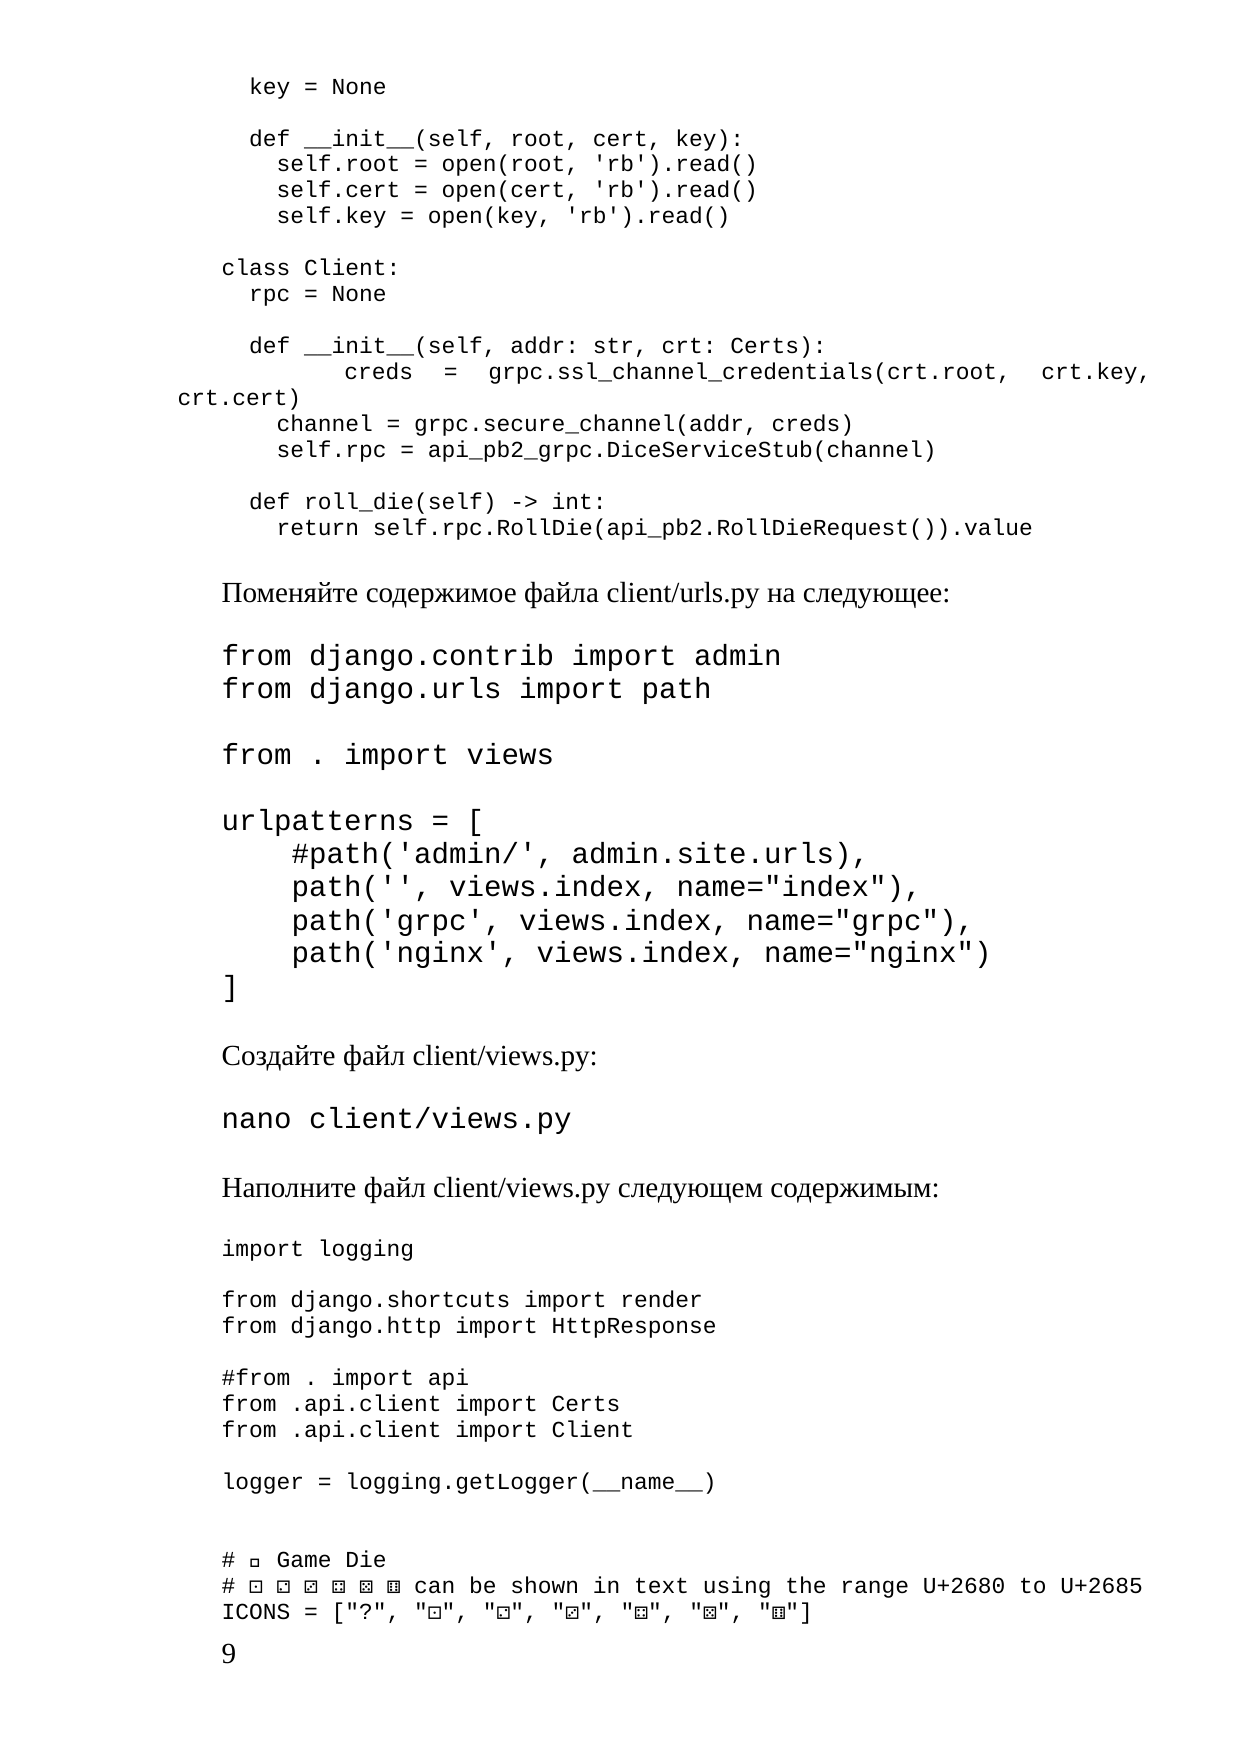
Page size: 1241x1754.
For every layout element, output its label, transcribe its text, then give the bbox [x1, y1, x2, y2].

text from . import views [177, 741, 1152, 773]
text urlpatterns = [ [177, 807, 1152, 839]
text def roll_die(self) -> int: [177, 490, 1152, 516]
text #from . import api [177, 1367, 1152, 1392]
text path('grpc', views.index, name="grpc"), [177, 906, 1152, 939]
text ] [177, 972, 1152, 1005]
text def __init__(self, root, cert, key): [177, 127, 1152, 153]
text nano client/views.py [177, 1104, 1152, 1137]
text from django.http import HttpResponse [177, 1315, 1152, 1341]
text creds = grpc.ssl_channel_credentials(crt.root, crt.key, crt.cert) [177, 360, 1152, 412]
text # 🎲 Game Die [177, 1548, 1152, 1574]
text # ⚀ ⚁ ⚂ ⚃ ⚄ ⚅ can be shown in text using the range U+2680 to U+2685 [177, 1574, 1152, 1600]
text from django.shortcuts import render [177, 1289, 1152, 1315]
text class Client: [177, 257, 1152, 282]
text import logging [177, 1237, 1152, 1263]
text logger = logging.getLogger(__name__) [177, 1470, 1152, 1496]
text self.rpc = api_pb2_grpc.DiceServiceStub(channel) [177, 438, 1152, 464]
text key = None [177, 75, 1152, 101]
text path('nginx', views.index, name="nginx") [177, 939, 1152, 972]
text from .api.client import Client [177, 1418, 1152, 1444]
text rpc = None [177, 282, 1152, 308]
text from .api.client import Certs [177, 1392, 1152, 1418]
text Поменяйте содержимое файла client/urls.py на следующее: [177, 575, 1152, 608]
text def __init__(self, addr: str, crt: Certs): [177, 334, 1152, 360]
text #path('admin/', admin.site.urls), [177, 839, 1152, 873]
text path('', views.index, name="index"), [177, 873, 1152, 906]
text from django.urls import path [177, 674, 1152, 707]
text ICONS = ["?", "⚀", "⚁", "⚂", "⚃", "⚄", "⚅"] [177, 1600, 1152, 1626]
text self.root = open(root, 'rb').read() [177, 153, 1152, 179]
text return self.rpc.RollDie(api_pb2.RollDieRequest()).value [177, 516, 1152, 542]
text from django.contrib import admin [177, 641, 1152, 674]
text channel = grpc.secure_channel(addr, creds) [177, 412, 1152, 438]
text self.key = open(key, 'rb').read() [177, 205, 1152, 231]
text self.cert = open(cert, 'rb').read() [177, 179, 1152, 205]
text Создайте файл client/views.py: [177, 1038, 1152, 1071]
text Наполните файл client/views.py следующем содержимым: [177, 1170, 1152, 1204]
